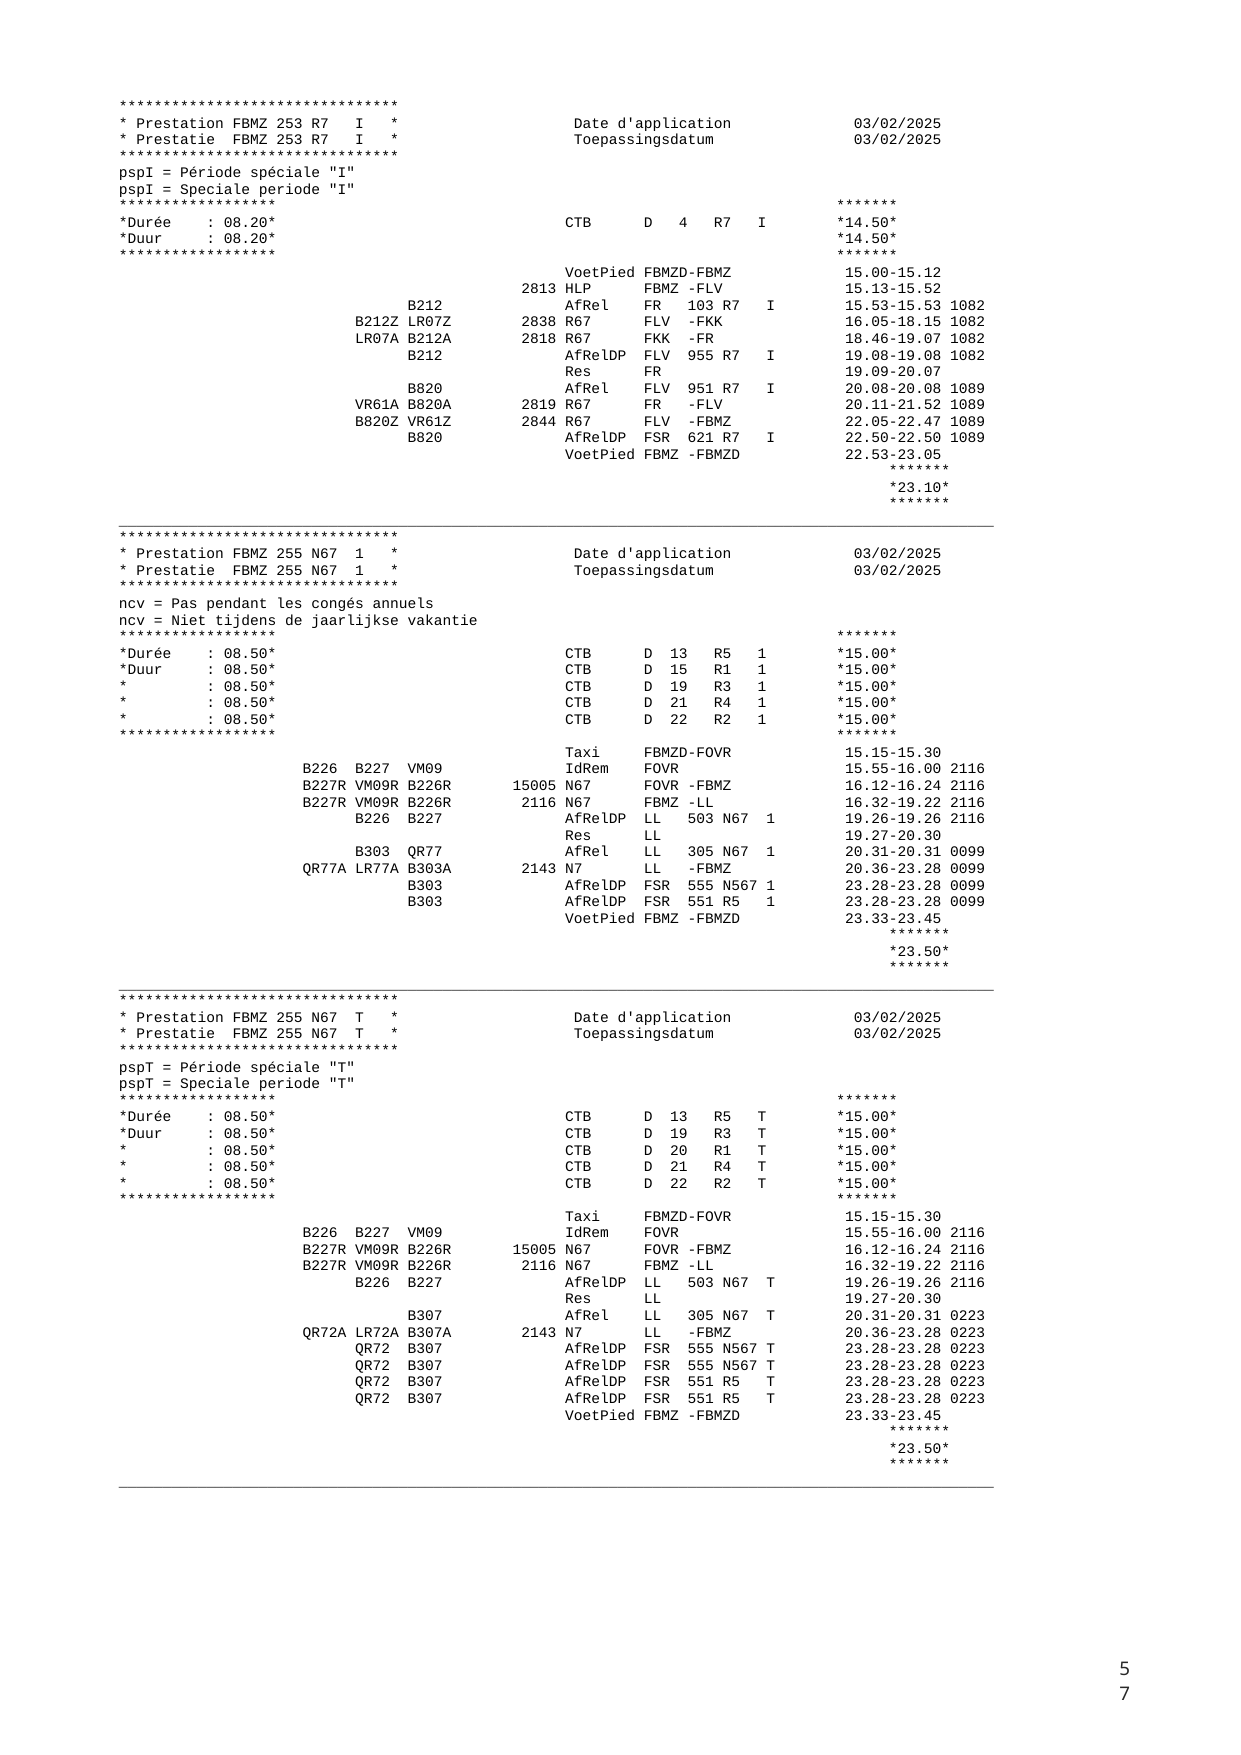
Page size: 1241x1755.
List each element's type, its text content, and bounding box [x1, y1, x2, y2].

text ******************************** * Prestation FBMZ 255 N67 T * Date d'application 03/02/2025 * Prestatie FBMZ 255 N67 T * Toepassingsdatum 03/02/2025 ******************************** pspT = Période spéciale "T" pspT = Speciale periode "T" ****************** ******* *Durée : 08.50* CTB D 13 R5 T *15.00* *Duur : 08.50* CTB D 19 R3 T *15.00* * : 08.50* CTB D 20 R1 T *15.00* * : 08.50* CTB D 21 R4 T *15.00* * : 08.50* CTB D 22 R2 T *15.00* ****************** ******* Taxi FBMZD-FOVR 15.15-15.30 B226 B227 VM09 IdRem FOVR 15.55-16.00 2116 B227R VM09R B226R 15005 N67 FOVR -FBMZ 16.12-16.24 2116 B227R VM09R B226R 2116 N67 FBMZ -LL 16.32-19.22 2116 B226 B227 AfRelDP LL 503 N67 T 19.26-19.26 2116 Res LL 19.27-20.30 B307 AfRel LL 305 N67 T 20.31-20.31 0223 QR72A LR72A B307A 2143 N7 LL -FBMZ 20.36-23.28 0223 QR72 B307 AfRelDP FSR 555 N567 T 23.28-23.28 0223 QR72 B307 AfRelDP FSR 555 N567 T 23.28-23.28 0223 QR72 B307 AfRelDP FSR 551 R5 T 23.28-23.28 0223 QR72 B307 AfRelDP FSR 551 R5 T 23.28-23.28 0223 VoetPied FBMZ -FBMZD 23.33-23.45 ******* *23.50* ******* ____________________________________________________________________________________________________ [119, 994, 1122, 1491]
text ******************************** * Prestation FBMZ 255 N67 1 * Date d'application 03/02/2025 * Prestatie FBMZ 255 N67 1 * Toepassingsdatum 03/02/2025 ******************************** ncv = Pas pendant les congés annuels ncv = Niet tijdens de jaarlijkse vakantie ****************** ******* *Durée : 08.50* CTB D 13 R5 1 *15.00* *Duur : 08.50* CTB D 15 R1 1 *15.00* * : 08.50* CTB D 19 R3 1 *15.00* * : 08.50* CTB D 21 R4 1 *15.00* * : 08.50* CTB D 22 R2 1 *15.00* ****************** ******* Taxi FBMZD-FOVR 15.15-15.30 B226 B227 VM09 IdRem FOVR 15.55-16.00 2116 B227R VM09R B226R 15005 N67 FOVR -FBMZ 16.12-16.24 2116 B227R VM09R B226R 2116 N67 FBMZ -LL 16.32-19.22 2116 B226 B227 AfRelDP LL 503 N67 1 19.26-19.26 2116 Res LL 19.27-20.30 B303 QR77 AfRel LL 305 N67 1 20.31-20.31 0099 QR77A LR77A B303A 2143 N7 LL -FBMZ 20.36-23.28 0099 B303 AfRelDP FSR 555 N567 1 23.28-23.28 0099 B303 AfRelDP FSR 551 R5 1 23.28-23.28 0099 VoetPied FBMZ -FBMZD 23.33-23.45 ******* *23.50* ******* ____________________________________________________________________________________________________ [119, 530, 1122, 994]
text ******************************** * Prestation FBMZ 253 R7 I * Date d'application 03/02/2025 * Prestatie FBMZ 253 R7 I * Toepassingsdatum 03/02/2025 ******************************** pspI = Période spéciale "I" pspI = Speciale periode "I" ****************** ******* *Durée : 08.20* CTB D 4 R7 I *14.50* *Duur : 08.20* *14.50* ****************** ******* VoetPied FBMZD-FBMZ 15.00-15.12 2813 HLP FBMZ -FLV 15.13-15.52 B212 AfRel FR 103 R7 I 15.53-15.53 1082 B212Z LR07Z 2838 R67 FLV -FKK 16.05-18.15 1082 LR07A B212A 2818 R67 FKK -FR 18.46-19.07 1082 B212 AfRelDP FLV 955 R7 I 19.08-19.08 1082 Res FR 19.09-20.07 B820 AfRel FLV 951 R7 I 20.08-20.08 1089 VR61A B820A 2819 R67 FR -FLV 20.11-21.52 1089 B820Z VR61Z 2844 R67 FLV -FBMZ 22.05-22.47 1089 B820 AfRelDP FSR 621 R7 I 22.50-22.50 1089 VoetPied FBMZ -FBMZD 22.53-23.05 ******* *23.10* ******* ____________________________________________________________________________________________________ [119, 99, 1122, 530]
